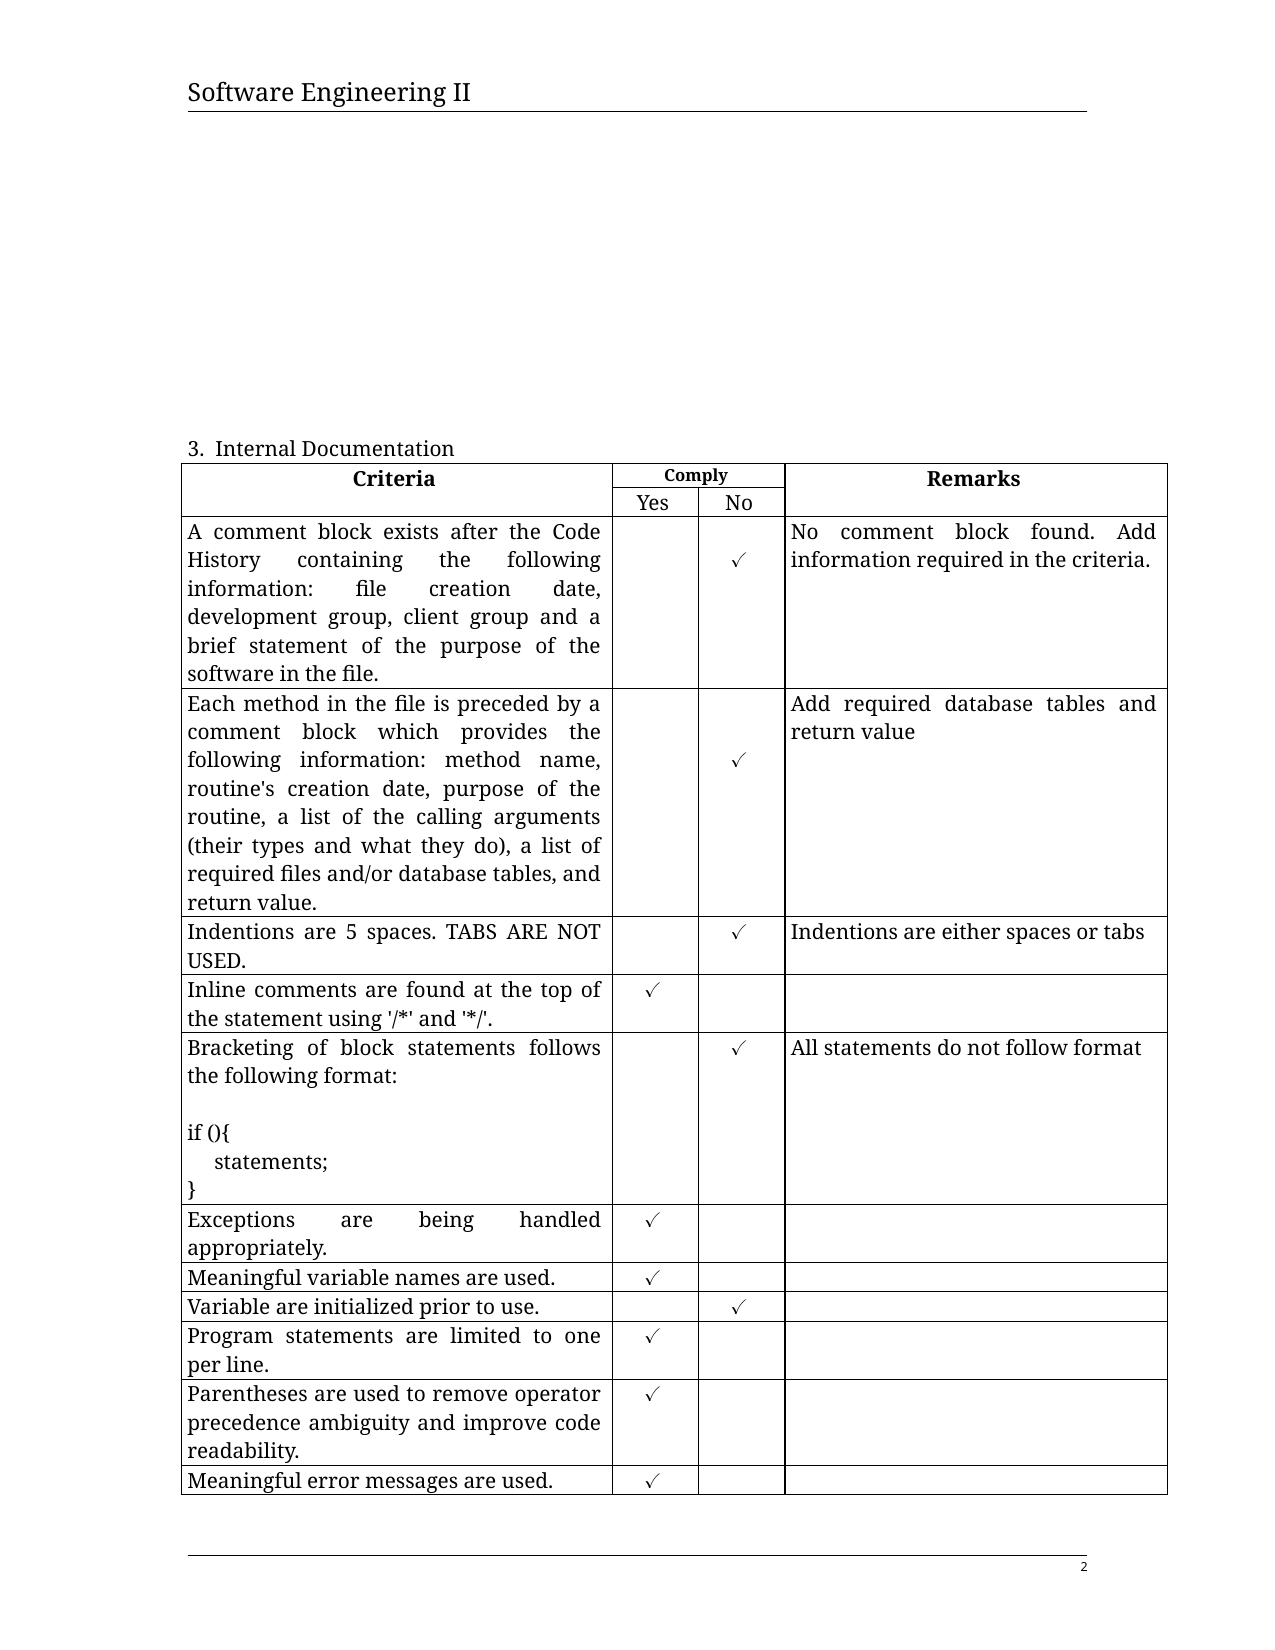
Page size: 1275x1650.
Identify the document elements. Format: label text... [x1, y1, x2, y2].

table_cell [699, 1322, 784, 1378]
table_cell ✓ [613, 975, 698, 1032]
table_cell ✓ [699, 689, 784, 916]
table_cell Variable are initialized prior to use. [182, 1292, 612, 1321]
table_cell [786, 975, 1167, 1032]
table_cell No [699, 488, 784, 516]
table_cell Meaningful error messages are used. [182, 1466, 612, 1494]
table_cell [786, 1380, 1167, 1465]
text 3. Internal Documentation [187, 434, 1087, 463]
table_cell All statements do not follow format [786, 1033, 1167, 1204]
table_cell [613, 517, 698, 688]
table_cell ✓ [613, 1205, 698, 1262]
table_cell Indentions are 5 spaces. TABS ARE NOT USED. [182, 917, 612, 974]
table_cell ✓ [699, 917, 784, 974]
table_cell Inline comments are found at the top of the statement using '/*' and '*/'. [182, 975, 612, 1032]
table_cell ✓ [699, 1033, 784, 1204]
table_cell A comment block exists after the Code History containing the following information: file creation date, development group, client group and a brief statement of the purpose of the software in the file. [182, 517, 612, 688]
table_cell [613, 689, 698, 916]
table_cell No comment block found. Add information required in the criteria. [786, 517, 1167, 688]
table_cell [786, 1205, 1167, 1262]
table_cell Add required database tables and return value [786, 689, 1167, 916]
table_cell [699, 975, 784, 1032]
table_cell ✓ [699, 1292, 784, 1321]
table_cell [613, 1292, 698, 1321]
table_header Remarks [786, 464, 1167, 516]
table_cell [786, 1292, 1167, 1321]
table_header Criteria [182, 464, 612, 516]
table_cell Yes [613, 488, 698, 516]
table_cell [613, 1033, 698, 1204]
table_cell ✓ [699, 517, 784, 688]
table_cell ✓ [613, 1263, 698, 1291]
table_cell Meaningful variable names are used. [182, 1263, 612, 1291]
table_cell Each method in the file is preceded by a comment block which provides the following information: method name, routine's creation date, purpose of the routine, a list of the calling arguments (their types and what they do), a list of required files and/or database tables, and return value. [182, 689, 612, 916]
table_cell Bracketing of block statements follows the following format: if (){ statements; } [182, 1033, 612, 1204]
table_cell [786, 1263, 1167, 1291]
table_cell [786, 1466, 1167, 1494]
table_cell [786, 1322, 1167, 1378]
table_cell Parentheses are used to remove operator precedence ambiguity and improve code readability. [182, 1380, 612, 1465]
table_cell [699, 1380, 784, 1465]
table_cell ✓ [613, 1380, 698, 1465]
table_cell [613, 917, 698, 974]
table_cell [699, 1466, 784, 1494]
table_cell [699, 1263, 784, 1291]
table_cell ✓ [613, 1466, 698, 1494]
table_cell [699, 1205, 784, 1262]
table_cell Exceptions are being handled appropriately. [182, 1205, 612, 1262]
table_cell ✓ [613, 1322, 698, 1378]
table_cell Program statements are limited to one per line. [182, 1322, 612, 1378]
table_header Comply [613, 464, 784, 487]
table_cell Indentions are either spaces or tabs [786, 917, 1167, 974]
